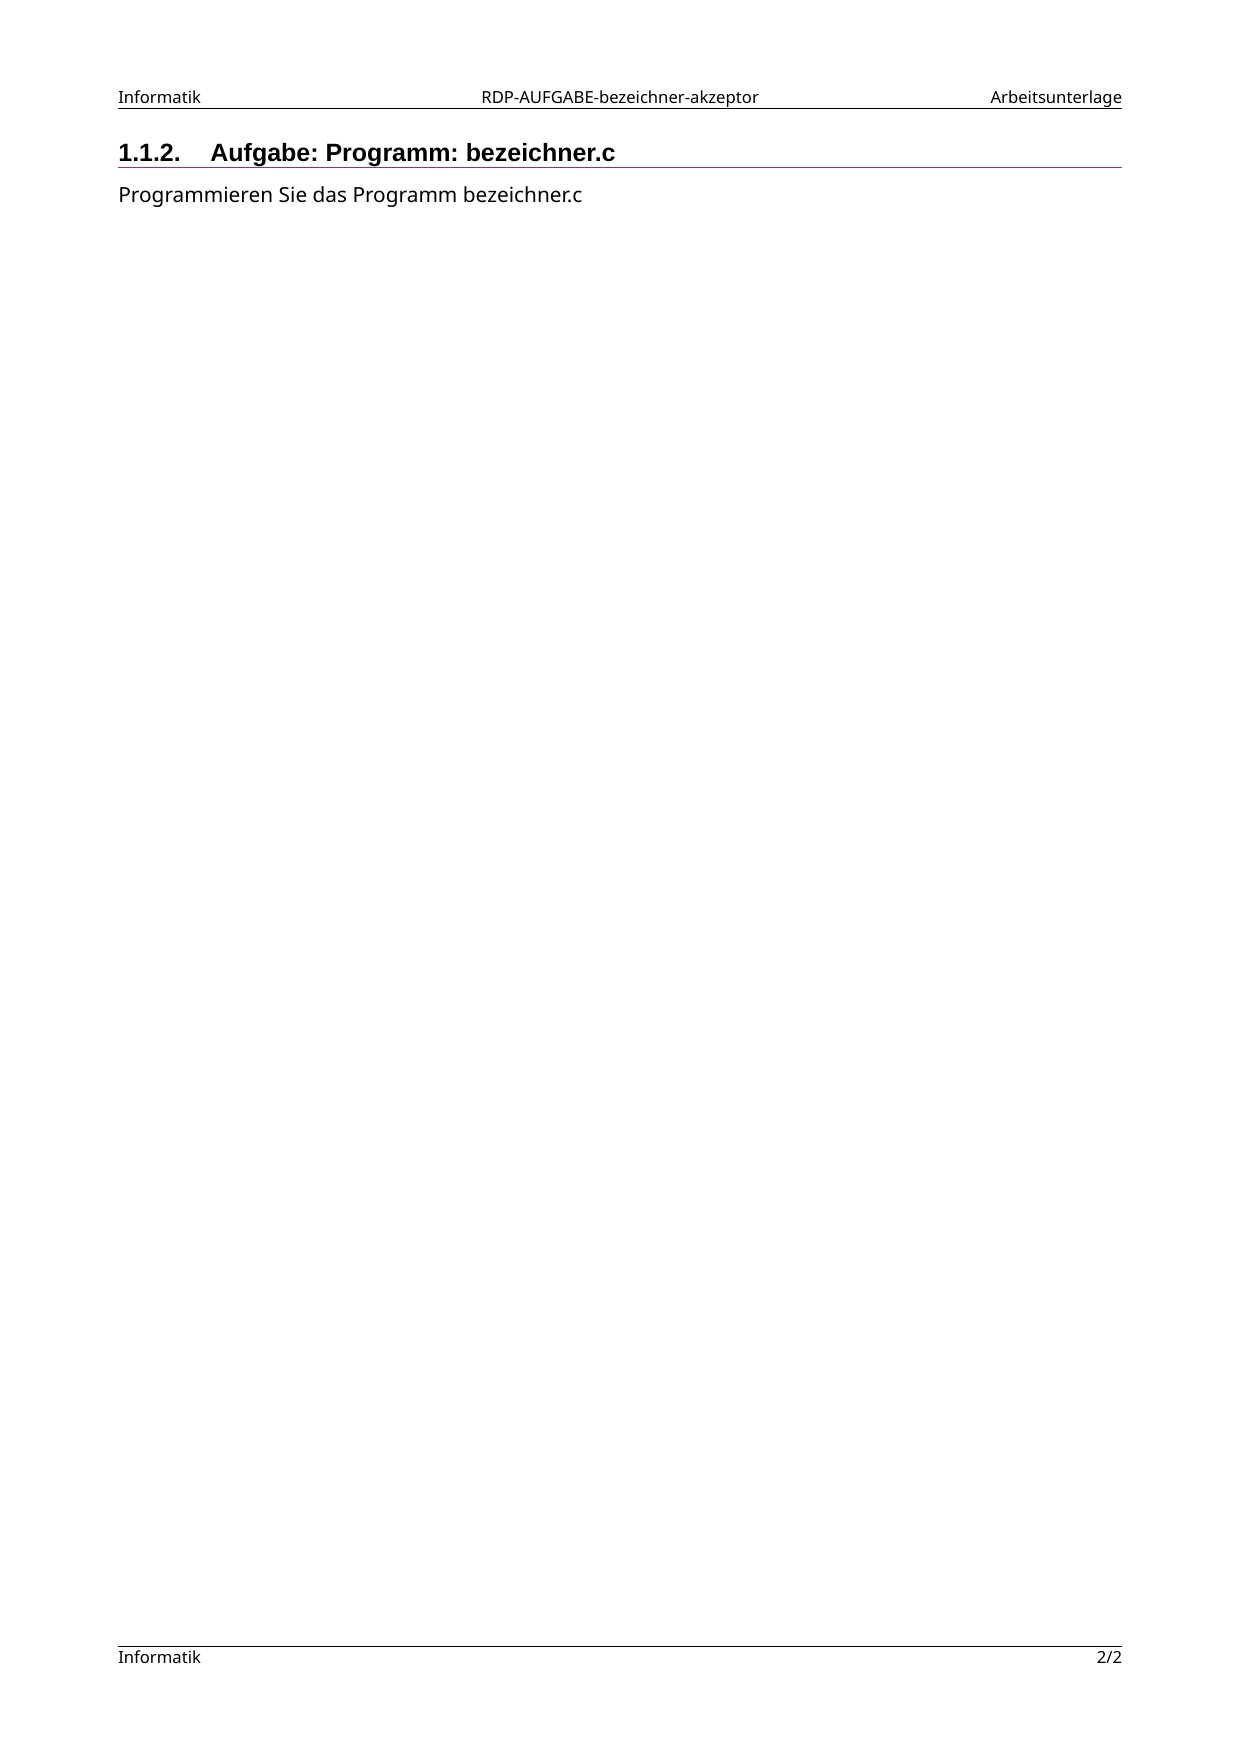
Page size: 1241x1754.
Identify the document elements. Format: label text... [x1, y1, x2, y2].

text Programmieren Sie das Programm bezeichner.c [118, 180, 1122, 209]
subtitle Aufgabe: Programm: bezeichner.c [118, 138, 1122, 167]
